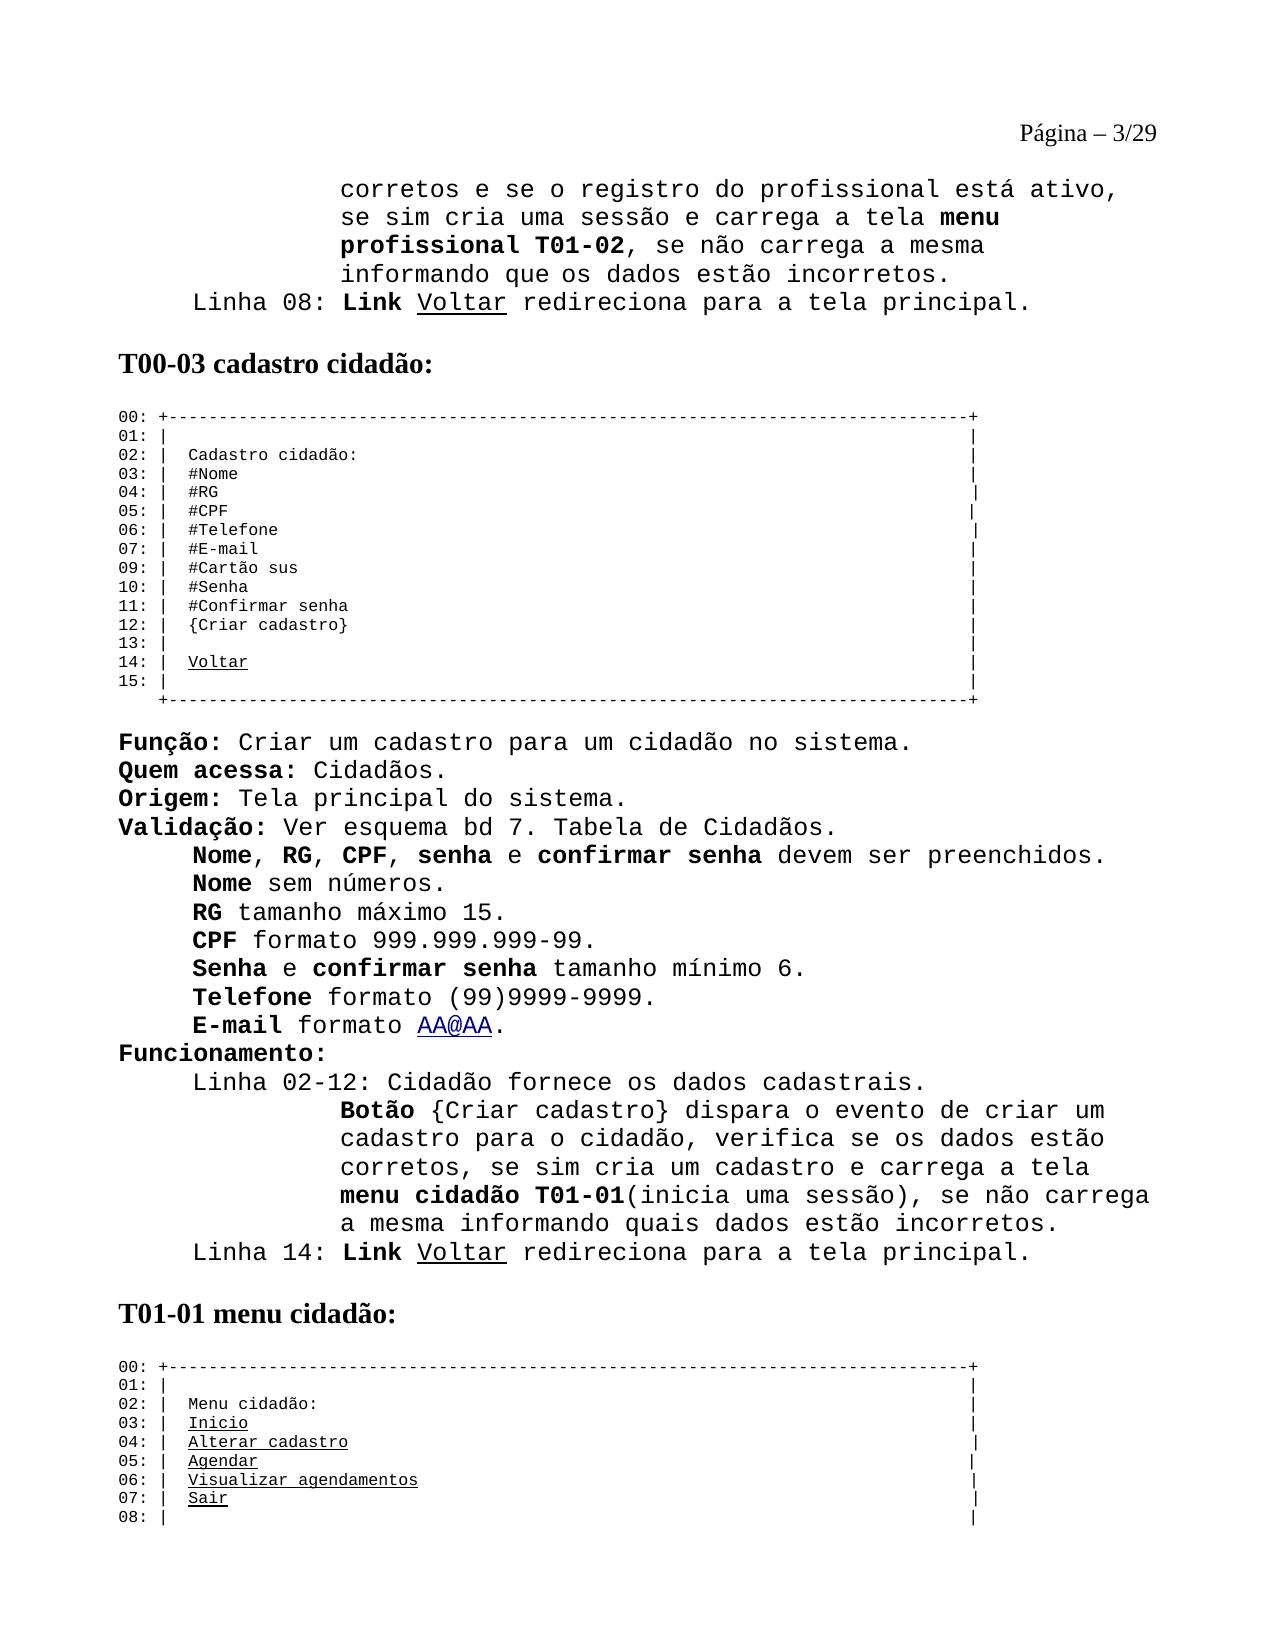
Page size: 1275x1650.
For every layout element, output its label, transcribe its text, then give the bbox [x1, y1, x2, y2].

text Telefone formato (99)9999-9999. [118, 984, 1157, 1012]
text T01-01 menu cidadão: [118, 1296, 1157, 1329]
text 07: | Sair | [118, 1490, 1157, 1509]
text Quem acessa: Cidadãos. [118, 757, 1157, 786]
text 11: | #Confirmar senha | [118, 597, 1157, 616]
text 14: | Voltar | [118, 654, 1157, 673]
text corretos e se o registro do profissional está ativo, se sim cria uma sessão e carrega a tela menu profissional T01-02, se não carrega a mesma informando que os dados estão incorretos. [118, 176, 1157, 290]
text +--------------------------------------------------------------------------------+ [118, 691, 1157, 710]
text Validação: Ver esquema bd 7. Tabela de Cidadãos. [118, 814, 1157, 842]
text RG tamanho máximo 15. [118, 899, 1157, 927]
text Nome sem números. [118, 871, 1157, 899]
text Função: Criar um cadastro para um cidadão no sistema. [118, 729, 1157, 757]
text Origem: Tela principal do sistema. [118, 786, 1157, 814]
text 02: | Menu cidadão: | 03: | Inicio | [118, 1396, 1157, 1433]
text 01: | | [118, 1377, 1157, 1396]
text 01: | | [118, 427, 1157, 446]
text 13: | | [118, 635, 1157, 654]
text Linha 14: Link Voltar redireciona para a tela principal. [118, 1239, 1157, 1267]
text 02: | Cadastro cidadão: | 03: | #Nome | [118, 446, 1157, 484]
text T00-03 cadastro cidadão: [118, 346, 1157, 380]
text 15: | | [118, 673, 1157, 691]
text 08: | | [118, 1509, 1157, 1528]
text E-mail formato AA@AA. [118, 1012, 1157, 1041]
text 10: | #Senha | [118, 578, 1157, 597]
text 05: | #CPF | [118, 503, 1157, 522]
text Linha 02-12: Cidadão fornece os dados cadastrais. [118, 1069, 1157, 1097]
text 06: | Visualizar agendamentos | [118, 1471, 1157, 1490]
text Linha 08: Link Voltar redireciona para a tela principal. [118, 290, 1157, 318]
text Senha e confirmar senha tamanho mínimo 6. [118, 956, 1157, 984]
text 06: | #Telefone | [118, 522, 1157, 541]
text 07: | #E-mail | [118, 541, 1157, 559]
text 09: | #Cartão sus | [118, 559, 1157, 578]
text 00: +--------------------------------------------------------------------------------+ [118, 1358, 1157, 1377]
text Nome, RG, CPF, senha e confirmar senha devem ser preenchidos. [118, 842, 1157, 871]
text 12: | {Criar cadastro} | [118, 616, 1157, 635]
text 00: +--------------------------------------------------------------------------------+ [118, 409, 1157, 427]
text 04: | #RG | [118, 484, 1157, 503]
text CPF formato 999.999.999-99. [118, 927, 1157, 956]
text Funcionamento: [118, 1041, 1157, 1069]
text 04: | Alterar cadastro | [118, 1433, 1157, 1452]
text 05: | Agendar | [118, 1452, 1157, 1471]
text Botão {Criar cadastro} dispara o evento de criar um cadastro para o cidadão, verifica se os dados estão corretos, se sim cria um cadastro e carrega a tela menu cidadão T01-01(inicia uma sessão), se não carrega a mesma informando quais dados estão incorretos. [118, 1097, 1157, 1239]
